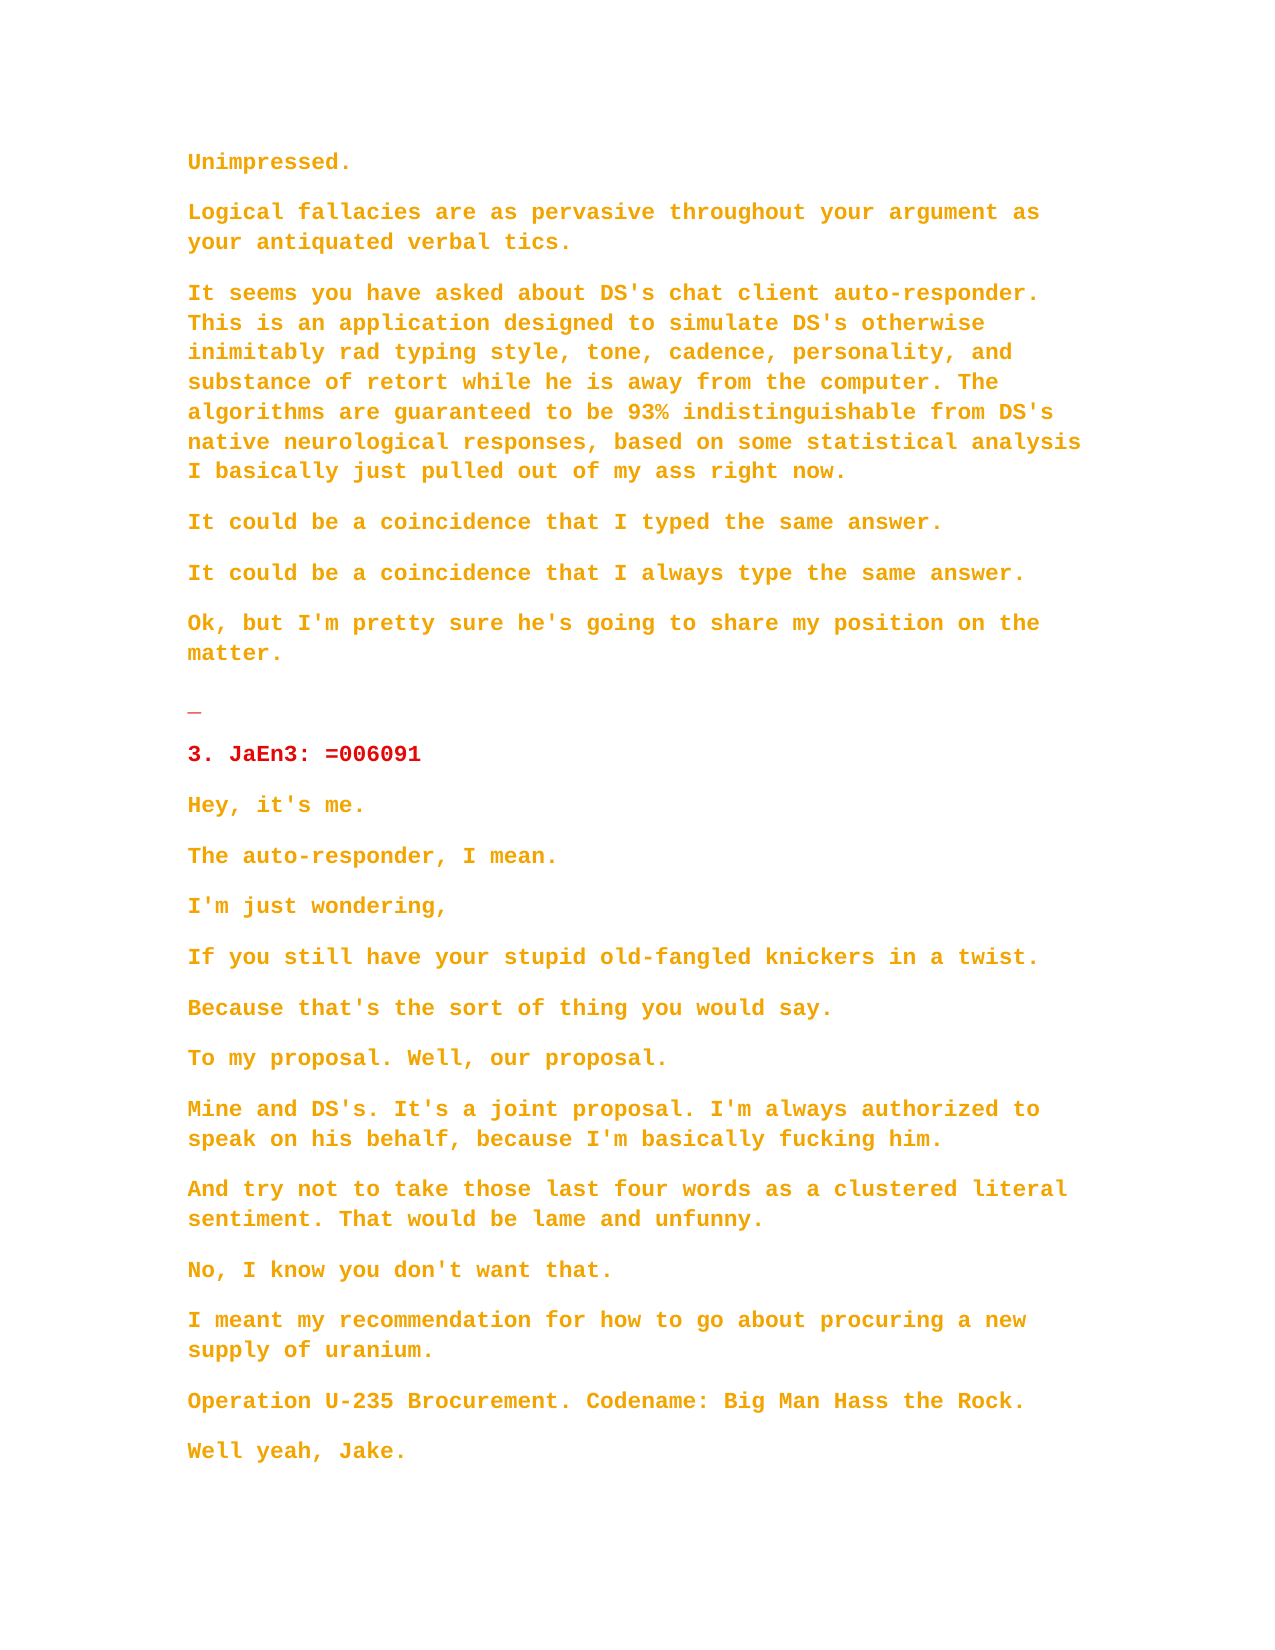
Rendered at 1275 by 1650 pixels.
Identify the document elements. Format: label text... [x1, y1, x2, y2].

text I meant my recommendation for how to go about procuring a new supply of uranium. [187, 1308, 1087, 1364]
text It seems you have asked about DS's chat client auto-responder. This is an application designed to simulate DS's otherwise inimitably rad typing style, tone, cadence, personality, and substance of retort while he is away from the computer. The algorithms are guaranteed to be 93% indistinguishable from DS's native neurological responses, based on some statistical analysis I basically just pulled out of my ass right now. [187, 281, 1087, 486]
text It could be a coincidence that I typed the same answer. [187, 510, 1087, 536]
text Mine and DS's. It's a joint proposal. I'm always authorized to speak on his behalf, because I'm basically fucking him. [187, 1097, 1087, 1153]
text No, I know you don't want that. [187, 1258, 1087, 1284]
text Operation U-235 Brocurement. Codename: Big Man Hass the Rock. [187, 1389, 1087, 1415]
text Ok, but I'm pretty sure he's going to share my position on the matter. [187, 612, 1087, 667]
text Logical fallacies are as pervasive throughout your argument as your antiquated verbal tics. [187, 201, 1087, 256]
text The auto-responder, I mean. [187, 844, 1087, 870]
text It could be a coincidence that I always type the same answer. [187, 561, 1087, 587]
text And try not to take those last four words as a clustered literal sentiment. That would be lame and unfunny. [187, 1177, 1087, 1233]
text Hey, it's me. [187, 793, 1087, 819]
text _ [187, 692, 1087, 718]
text Because that's the sort of thing you would say. [187, 996, 1087, 1022]
text Well yeah, Jake. [187, 1439, 1087, 1466]
text Unimpressed. [187, 150, 1087, 176]
text If you still have your stupid old-fangled knickers in a twist. [187, 945, 1087, 971]
text To my proposal. Well, our proposal. [187, 1046, 1087, 1072]
text 3. JaEn3: =006091 [187, 743, 1087, 769]
text I'm just wondering, [187, 894, 1087, 921]
